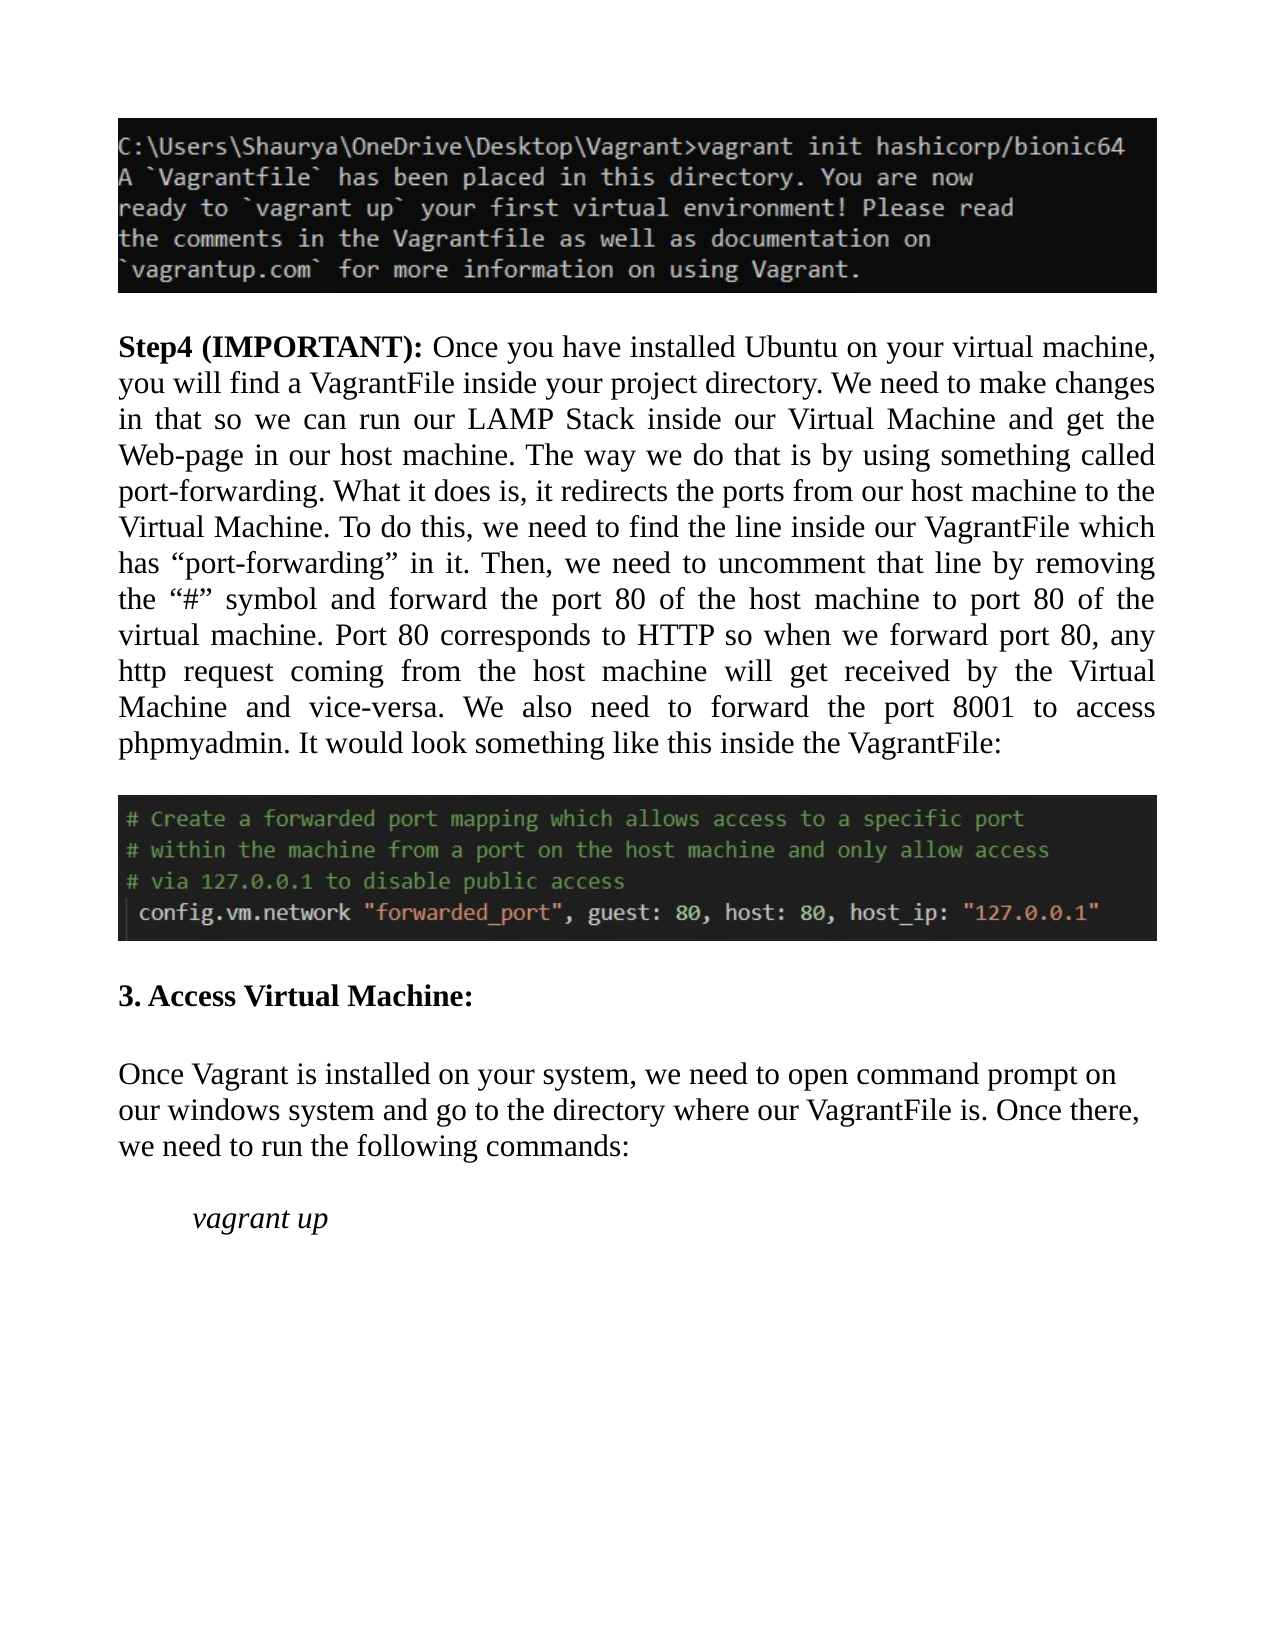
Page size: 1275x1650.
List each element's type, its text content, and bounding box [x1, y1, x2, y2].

picture [118, 795, 1157, 941]
text Once Vagrant is installed on your system, we need to open command prompt on our windows system and go to the directory where our VagrantFile is. Once there, we need to run the following commands: vagrant up [118, 1056, 1157, 1235]
text 3. Access Virtual Machine: [118, 977, 1157, 1013]
picture [118, 118, 1157, 293]
text Step4 (IMPORTANT): Once you have installed Ubuntu on your virtual machine, you will find a VagrantFile inside your project directory. We need to make changes in that so we can run our LAMP Stack inside our Virtual Machine and get the Web-page in our host machine. The way we do that is by using something called port-forwarding. What it does is, it redirects the ports from our host machine to the Virtual Machine. To do this, we need to find the line inside our VagrantFile which has “port-forwarding” in it. Then, we need to uncomment that line by removing the “#” symbol and forward the port 80 of the host machine to port 80 of the virtual machine. Port 80 corresponds to HTTP so when we forward port 80, any http request coming from the host machine will get received by the Virtual Machine and vice-versa. We also need to forward the port 8001 to access phpmyadmin. It would look something like this inside the VagrantFile: [118, 329, 1157, 760]
